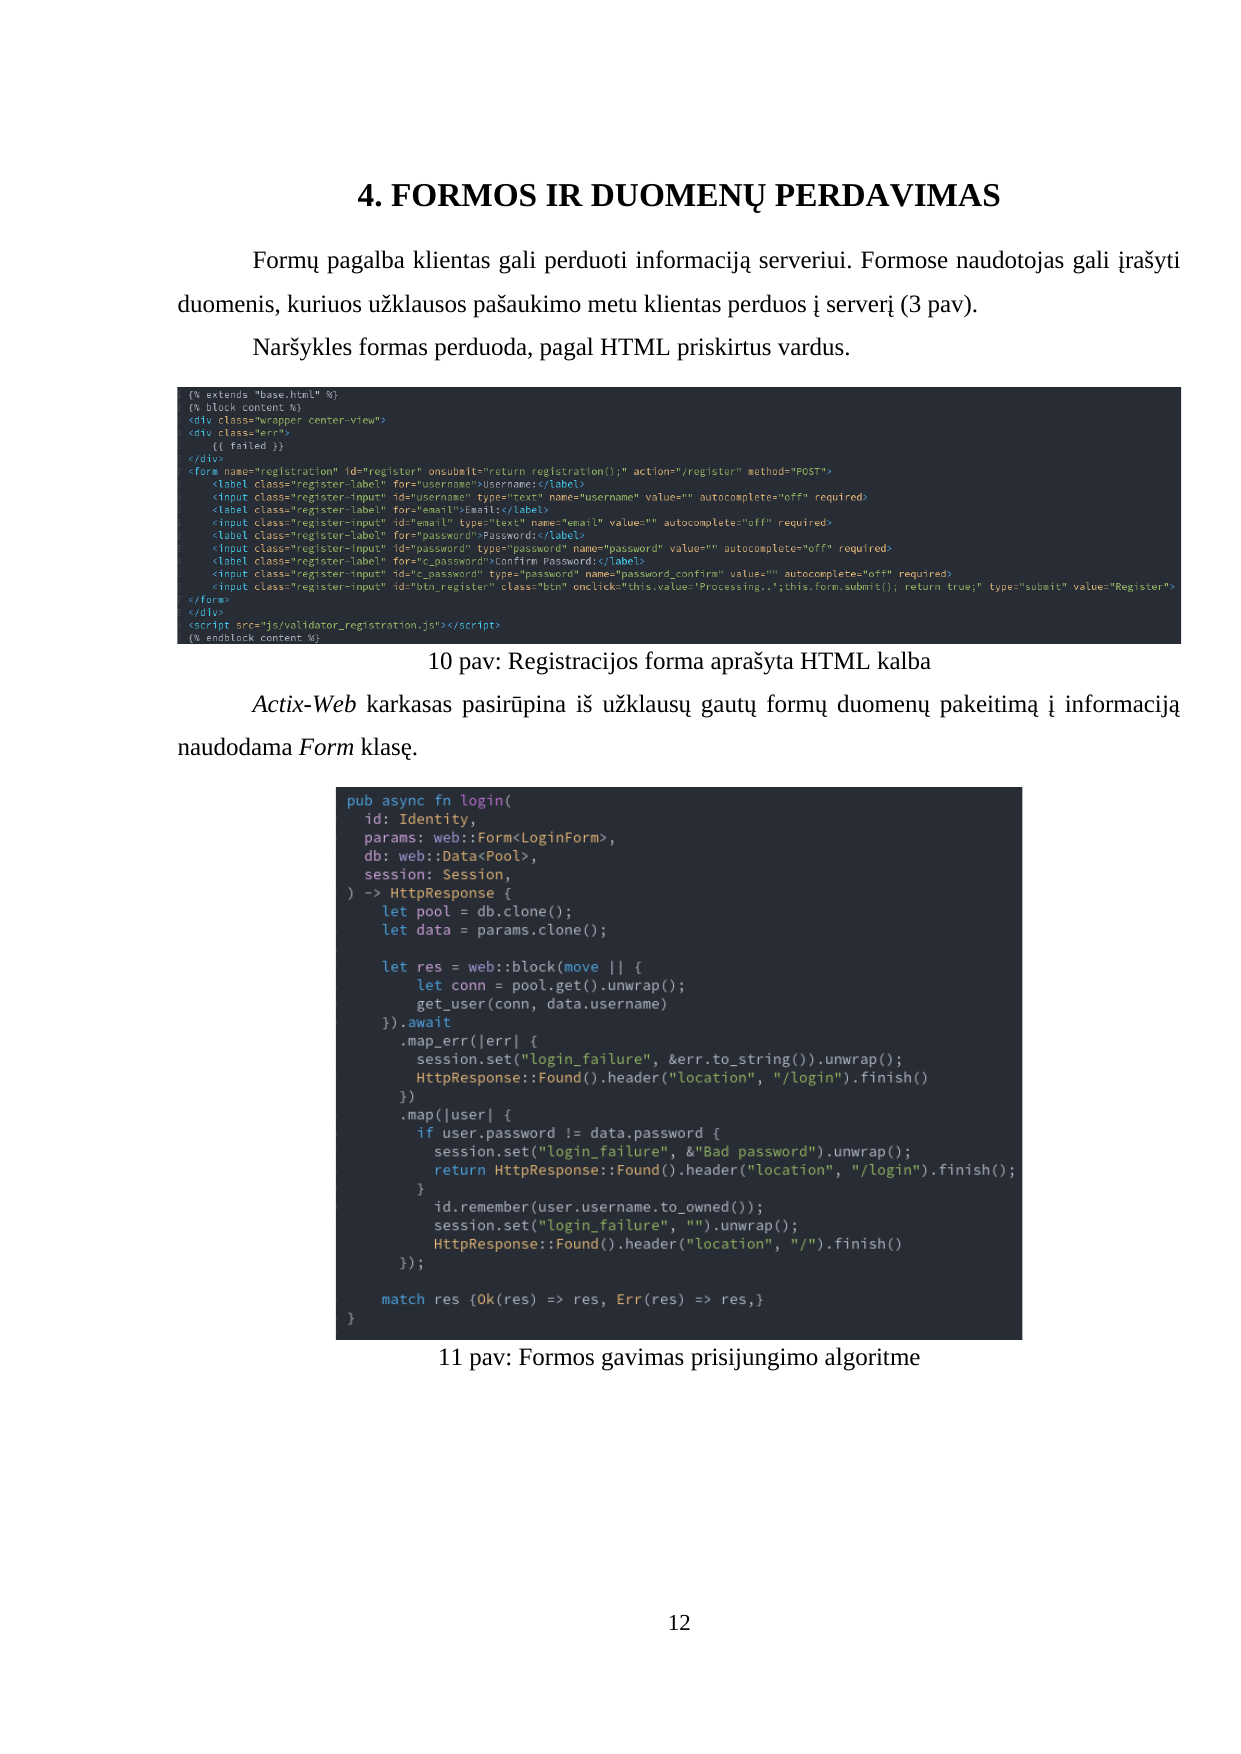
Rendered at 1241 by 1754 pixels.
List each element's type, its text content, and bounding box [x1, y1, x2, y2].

subtitle . FORMOS IR DUOMENŲ PERDAVIMAS [177, 176, 1181, 214]
text Naršykles formas perduoda, pagal HTML priskirtus vardus. [177, 332, 1181, 361]
picture [335, 787, 1023, 1340]
text Formų pagalba klientas gali perduoti informaciją serveriui. Formose naudotojas gali įrašyti duomenis, kuriuos užklausos pašaukimo metu klientas perduos į serverį (3 pav). [177, 246, 1181, 317]
picture [177, 387, 1182, 644]
text [177, 375, 1181, 387]
text 11 pav: Formos gavimas prisijungimo algoritme [336, 1340, 1022, 1371]
text Actix-Web karkasas pasirūpina iš užklausų gautų formų duomenų pakeitimą į informaciją naudodama Form klasę. [177, 674, 1181, 761]
text 10 pav: Registracijos forma aprašyta HTML kalba [177, 644, 1181, 674]
